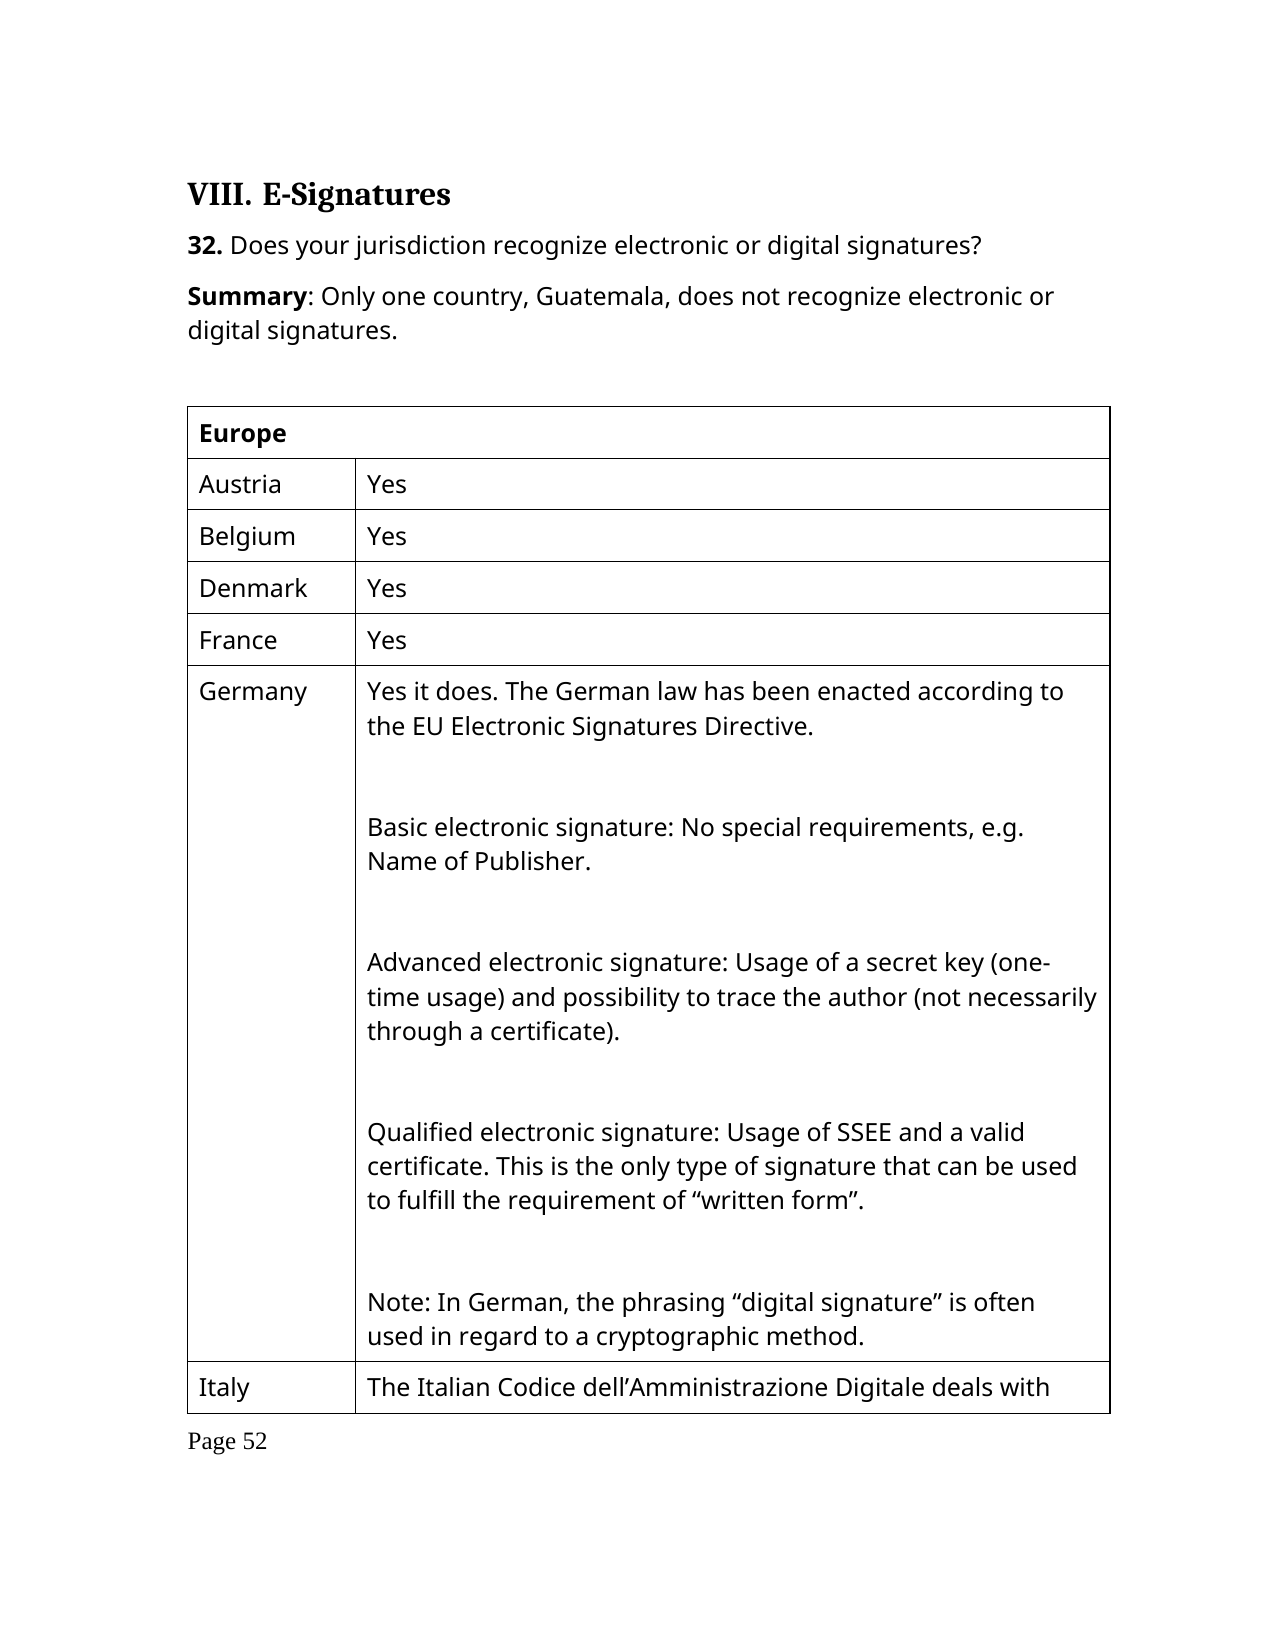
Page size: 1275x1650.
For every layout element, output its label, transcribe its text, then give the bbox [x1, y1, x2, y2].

table_cell Italy [188, 1362, 355, 1412]
table_cell Yes it does. The German law has been enacted according to the EU Electronic Signatures Directive. Basic electronic signature: No special requirements, e.g. Name of Publisher. Advanced electronic signature: Usage of a secret key (one-time usage) and possibility to trace the author (not necessarily through a certificate). Qualified electronic signature: Usage of SSEE and a valid certificate. This is the only type of signature that can be used to fulfill the requirement of “written form”. Note: In German, the phrasing “digital signature” is often used in regard to a cryptographic method. [356, 666, 1109, 1361]
table_cell Yes [356, 510, 1109, 561]
text 32. Does your jurisdiction recognize electronic or digital signatures? [187, 228, 1087, 262]
table_cell The Italian Codice dell’Amministrazione Digitale deals with [356, 1362, 1109, 1412]
table_cell Yes [356, 562, 1109, 613]
table_cell France [188, 614, 355, 665]
text Summary: Only one country, Guatemala, does not recognize electronic or digital signatures. [187, 279, 1087, 347]
table_cell Denmark [188, 562, 355, 613]
table_cell Yes [356, 459, 1109, 509]
table_cell Germany [188, 666, 355, 1361]
table_cell Austria [188, 459, 355, 509]
table_header Europe [188, 407, 1109, 458]
table_cell Belgium [188, 510, 355, 561]
subtitle VIII. E-Signatures [187, 175, 1087, 213]
table_cell Yes [356, 614, 1109, 665]
